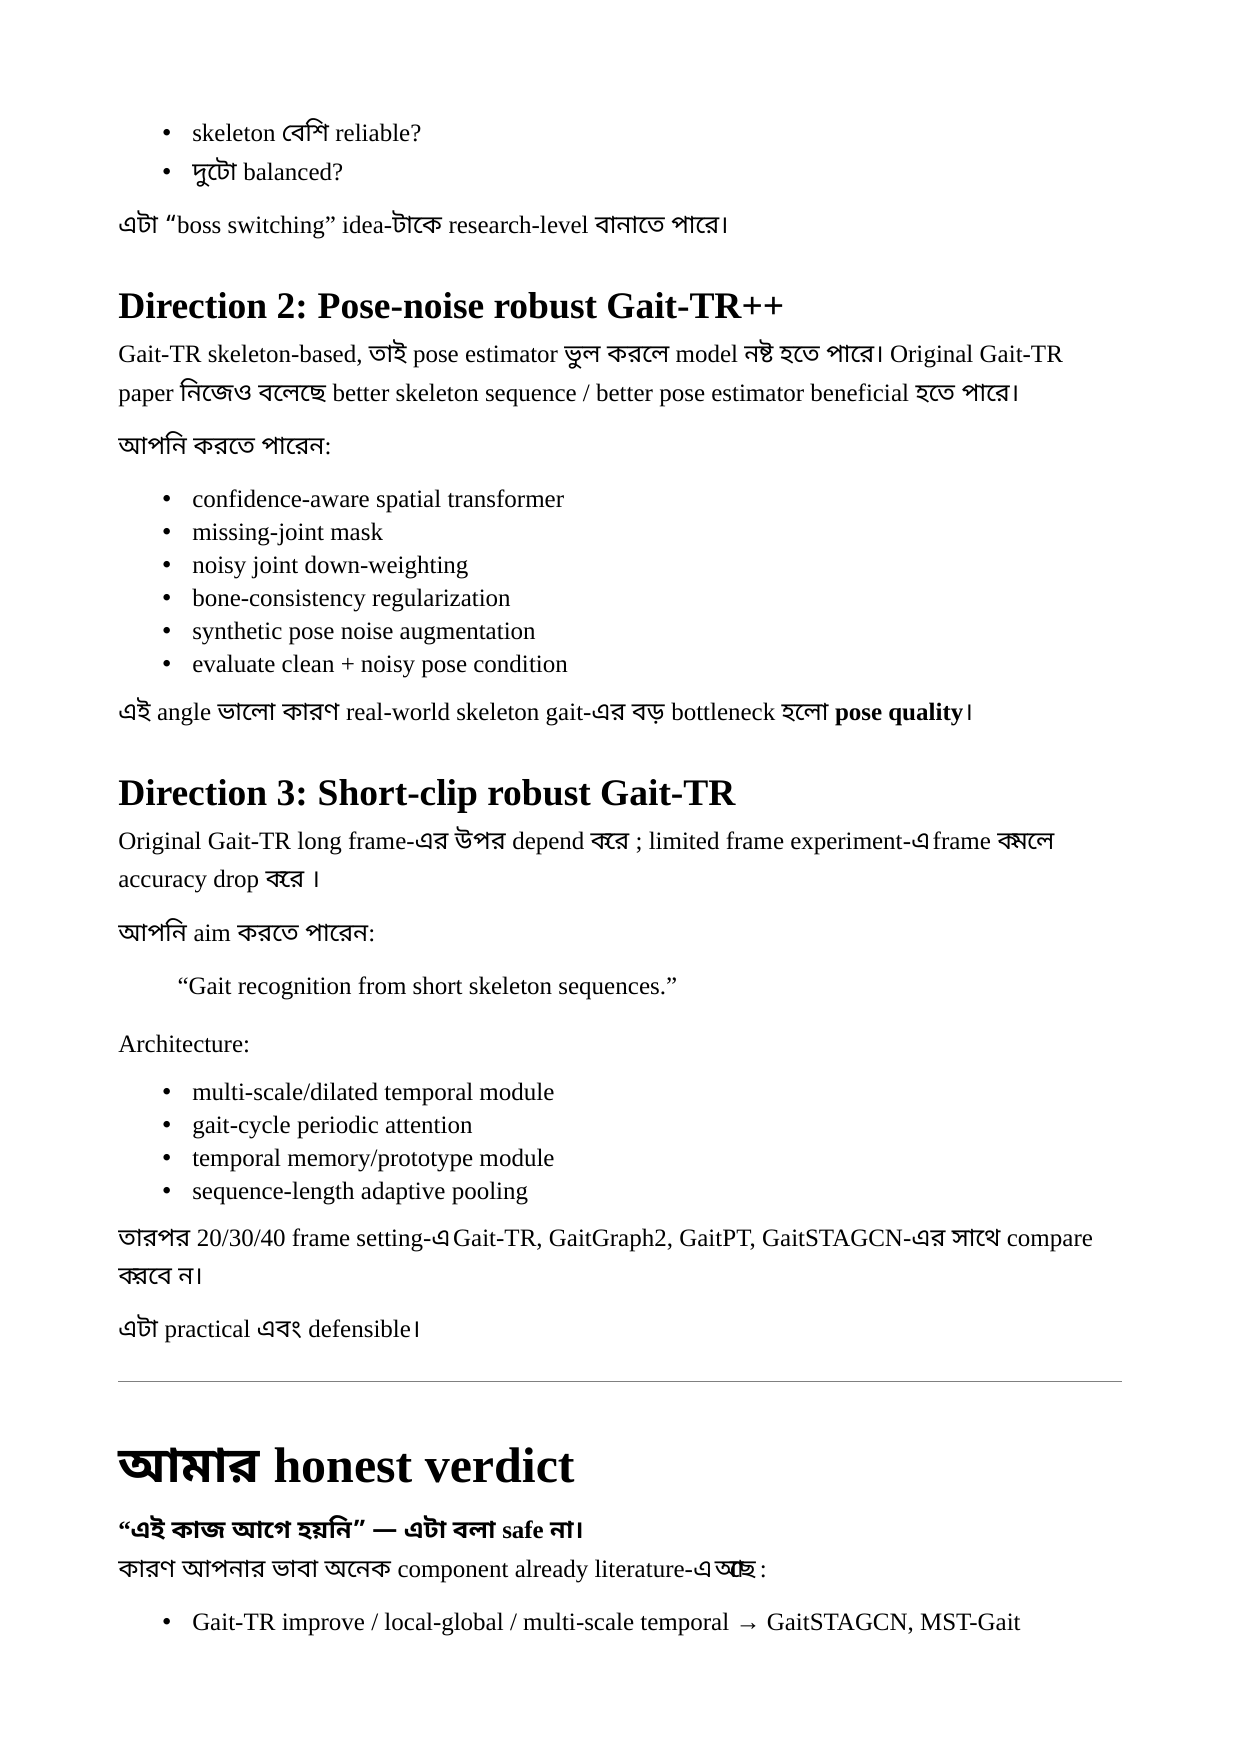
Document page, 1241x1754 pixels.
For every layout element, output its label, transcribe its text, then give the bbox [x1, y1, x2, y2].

subtitle Direction 3: Short-clip robust Gait-TR [118, 771, 1122, 814]
text “Gait recognition from short skeleton sequences.” [177, 971, 1063, 999]
text Gait-TR skeleton-based, তাই pose estimator ভুল করলে model নষ্ট হতে পারে। Original Gait-TR paper নিজেও বলেছে better skeleton sequence / better pose estimator beneficial হতে পারে। [118, 339, 1122, 411]
list missing-joint mask [162, 517, 1122, 546]
list evaluate clean + noisy pose condition [162, 649, 1122, 678]
list multi-scale/dilated temporal module [162, 1077, 1122, 1105]
list gait-cycle periodic attention [162, 1110, 1122, 1138]
list confidence-aware spatial transformer [162, 484, 1122, 513]
text Original Gait-TR long frame-এর উপর depend করে; limited frame experiment-এ frame কমলে accuracy drop করে। [118, 826, 1122, 898]
text Architecture: [118, 1029, 1122, 1058]
text “এই কাজ আগে হয়নি” — এটা বলা safe না। কারণ আপনার ভাবা অনেক component already literature-এ আছে: [118, 1516, 1122, 1587]
list noisy joint down-weighting [162, 550, 1122, 579]
list skeleton বেশি reliable? [162, 118, 1122, 152]
list temporal memory/prototype module [162, 1143, 1122, 1171]
text এই angle ভালো কারণ real-world skeleton gait-এর বড় bottleneck হলো pose quality। [118, 697, 1122, 730]
list দুটো balanced? [162, 157, 1122, 190]
list sequence-length adaptive pooling [162, 1176, 1122, 1204]
text তারপর 20/30/40 frame setting-এ Gait-TR, GaitGraph2, GaitPT, GaitSTAGCN-এর সাথে compare করবেন। [118, 1223, 1122, 1294]
text আপনি aim করতে পারেন: [118, 918, 1122, 951]
list synthetic pose noise augmentation [162, 616, 1122, 645]
text এটা “boss switching” idea-টাকে research-level বানাতে পারে। [118, 210, 1122, 243]
list bone-consistency regularization [162, 583, 1122, 612]
list Gait-TR improve / local-global / multi-scale temporal → GaitSTAGCN, MST-Gait [162, 1607, 1122, 1636]
subtitle আমার honest verdict [118, 1436, 1122, 1503]
subtitle Direction 2: Pose-noise robust Gait-TR++ [118, 284, 1122, 327]
text এটা practical এবং defensible। [118, 1314, 1122, 1347]
text আপনি করতে পারেন: [118, 431, 1122, 464]
